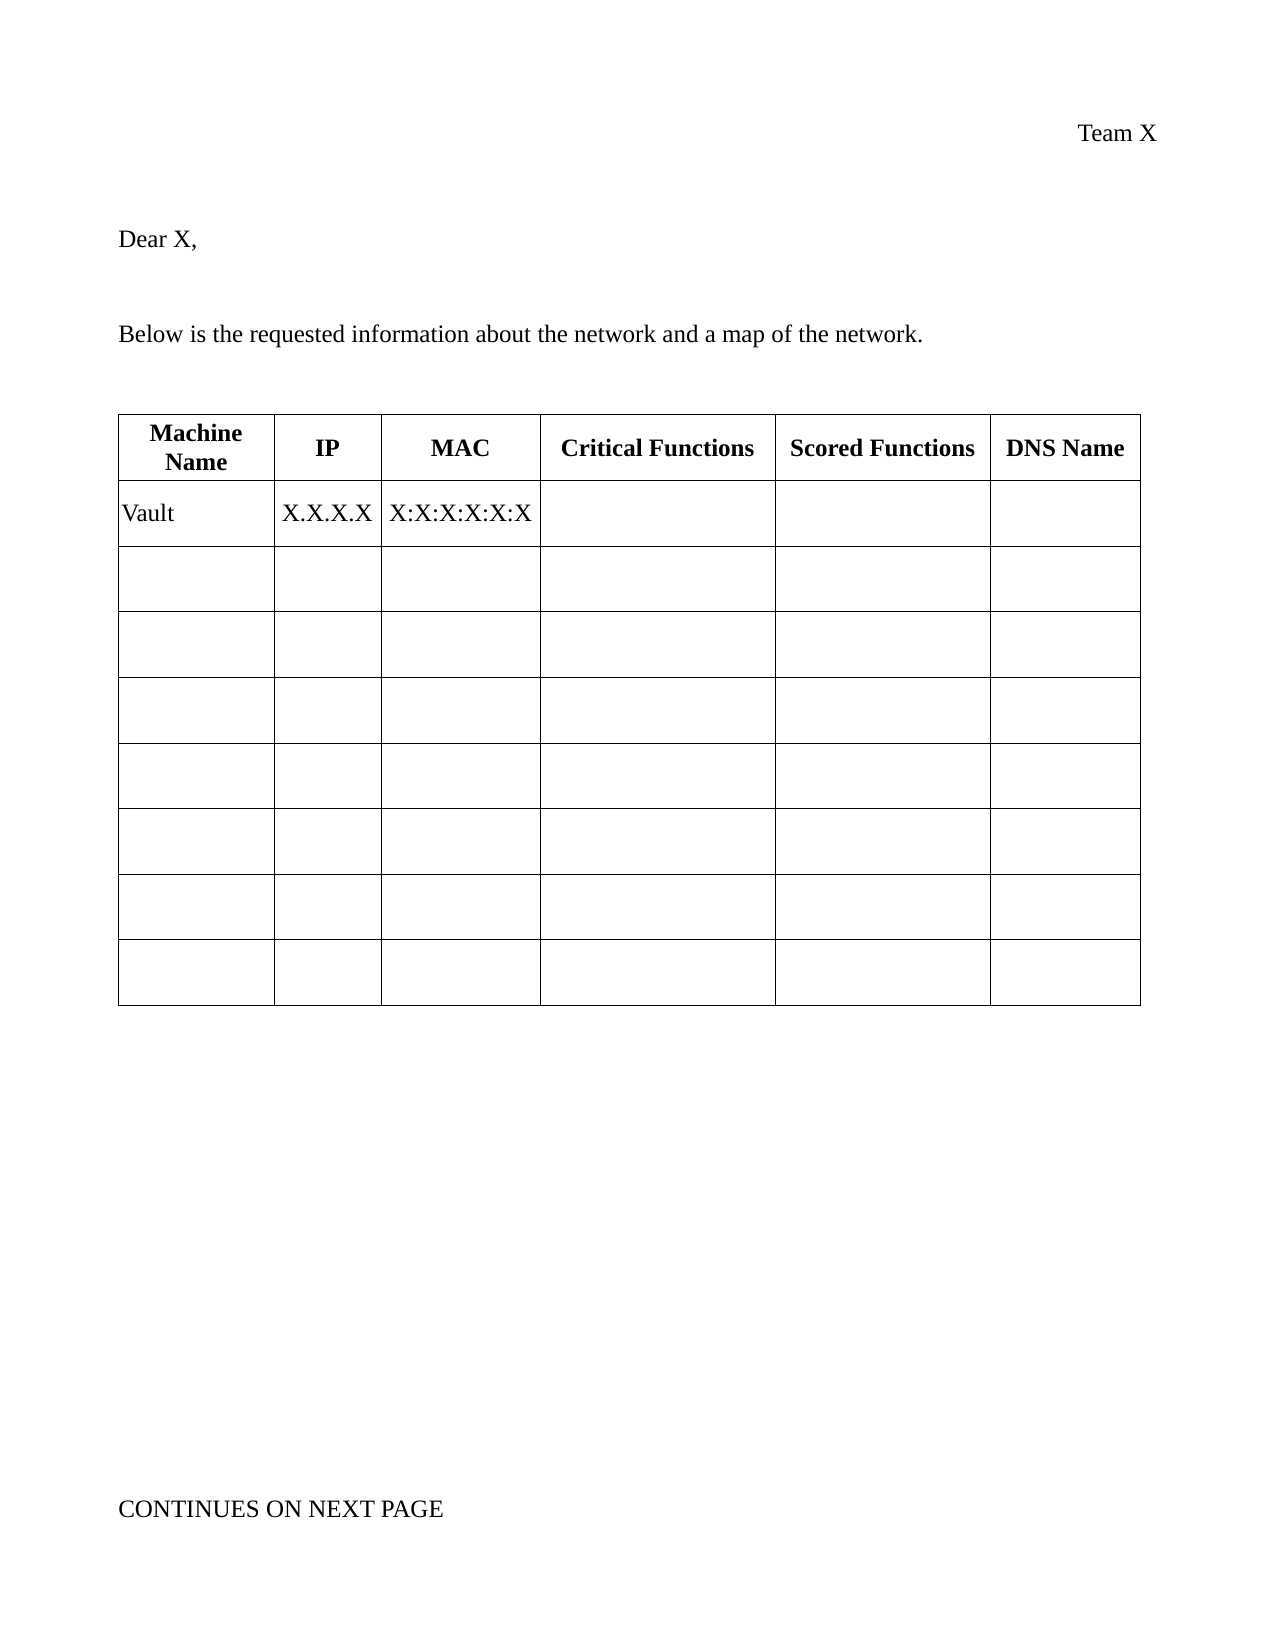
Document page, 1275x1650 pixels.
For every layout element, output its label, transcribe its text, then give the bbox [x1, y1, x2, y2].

table_cell [275, 678, 381, 742]
table_cell [275, 612, 381, 677]
table_cell X.X.X.X [275, 481, 381, 546]
table_cell [119, 809, 274, 874]
table_header Scored Functions [776, 415, 990, 480]
table_cell [776, 547, 990, 611]
table_cell [275, 547, 381, 611]
table_cell [119, 547, 274, 611]
table_cell [275, 940, 381, 1005]
table_cell [382, 547, 540, 611]
table_cell [776, 744, 990, 808]
table_header Machine Name [119, 415, 274, 480]
table_cell [275, 875, 381, 939]
table_cell [119, 678, 274, 742]
table_cell [541, 547, 775, 611]
table_cell [119, 940, 274, 1005]
table_cell [776, 875, 990, 939]
table_cell [541, 481, 775, 546]
table_cell X:X:X:X:X:X [382, 481, 540, 546]
table_cell [991, 547, 1140, 611]
table_cell [119, 875, 274, 939]
table_cell [991, 744, 1140, 808]
text CONTINUES ON NEXT PAGE [118, 1494, 1157, 1523]
table_cell [382, 612, 540, 677]
table_header DNS Name [991, 415, 1140, 480]
table_cell [275, 744, 381, 808]
table_cell [991, 678, 1140, 742]
table_cell [382, 809, 540, 874]
table_cell [382, 940, 540, 1005]
table_header MAC [382, 415, 540, 480]
table_header IP [275, 415, 381, 480]
table_header Critical Functions [541, 415, 775, 480]
table_cell [776, 940, 990, 1005]
table_cell [991, 940, 1140, 1005]
table_cell [541, 875, 775, 939]
table_cell [382, 744, 540, 808]
table_cell [541, 744, 775, 808]
table_cell [541, 809, 775, 874]
table_cell [991, 809, 1140, 874]
text Below is the requested information about the network and a map of the network. [118, 319, 1157, 348]
table_cell [382, 678, 540, 742]
table_cell [275, 809, 381, 874]
table_cell [776, 678, 990, 742]
table_cell [541, 940, 775, 1005]
table_cell Vault [119, 481, 274, 546]
table_cell [119, 612, 274, 677]
table_cell [776, 481, 990, 546]
table_cell [991, 612, 1140, 677]
table_cell [541, 612, 775, 677]
table_cell [382, 875, 540, 939]
text Dear X, [118, 224, 1157, 253]
table_cell [119, 744, 274, 808]
table_cell [991, 481, 1140, 546]
table_cell [776, 612, 990, 677]
table_cell [776, 809, 990, 874]
table_cell [541, 678, 775, 742]
table_cell [991, 875, 1140, 939]
